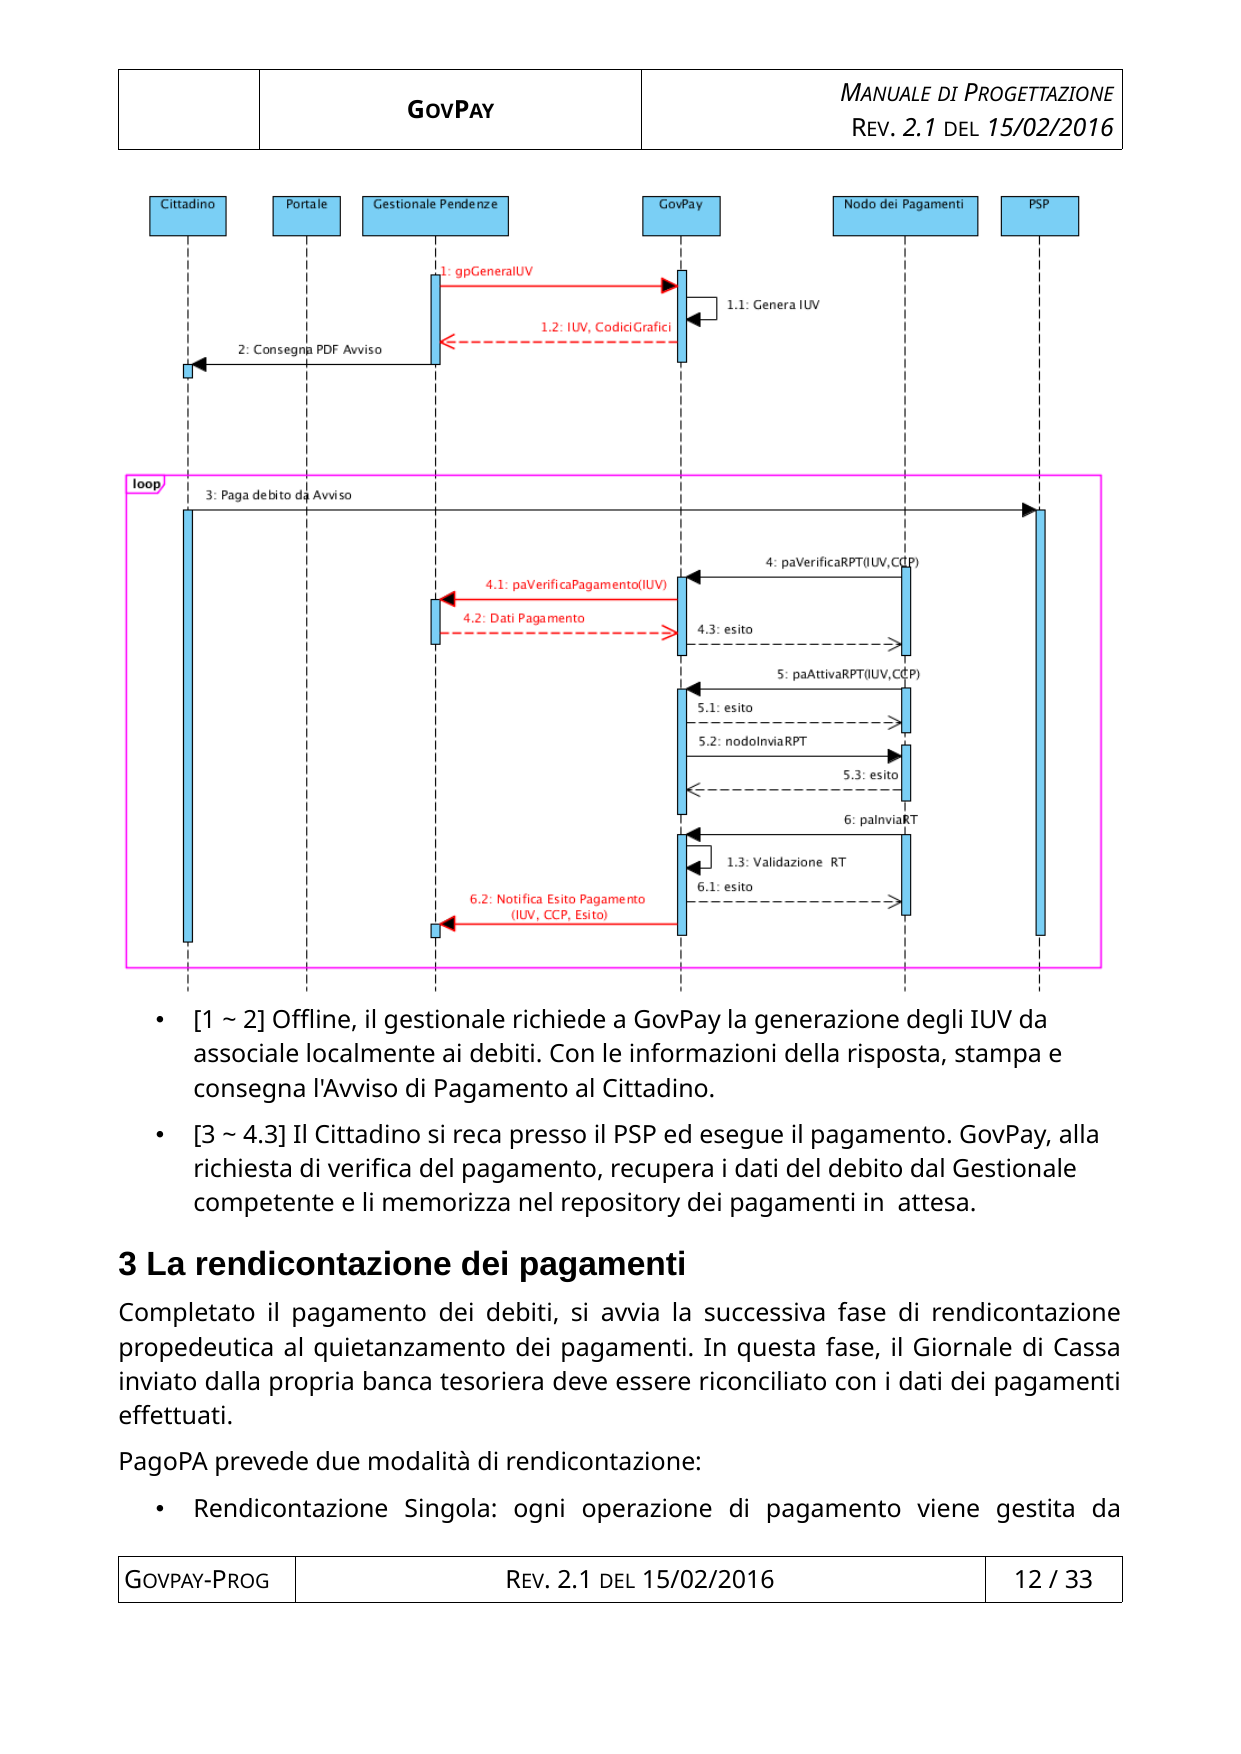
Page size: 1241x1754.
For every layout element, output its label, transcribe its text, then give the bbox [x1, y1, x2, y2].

list Rendicontazione Singola: ogni operazione di pagamento viene gestita da [156, 1490, 1122, 1524]
text Completato il pagamento dei debiti, si avvia la successiva fase di rendicontazione propedeutica al quietanzamento dei pagamenti. In questa fase, il Giornale di Cassa inviato dalla propria banca tesoriera deve essere riconciliato con i dati dei pagamenti effettuati. [118, 1295, 1122, 1431]
text PagoPA prevede due modalità di rendicontazione: [118, 1444, 1122, 1478]
subtitle La rendicontazione dei pagamenti [118, 1244, 1122, 1283]
list [3 ~ 4.3] Il Cittadino si reca presso il PSP ed esegue il pagamento. GovPay, alla richiesta di verifica del pagamento, recupera i dati del debito dal Gestionale competente e li memorizza nel repository dei pagamenti in attesa. [156, 1117, 1122, 1219]
list [1 ~ 2] Offline, il gestionale richiede a GovPay la generazione degli IUV da associale localmente ai debiti. Con le informazioni della risposta, stampa e consegna l'Avviso di Pagamento al Cittadino. [156, 1002, 1122, 1104]
picture [118, 186, 1123, 1002]
